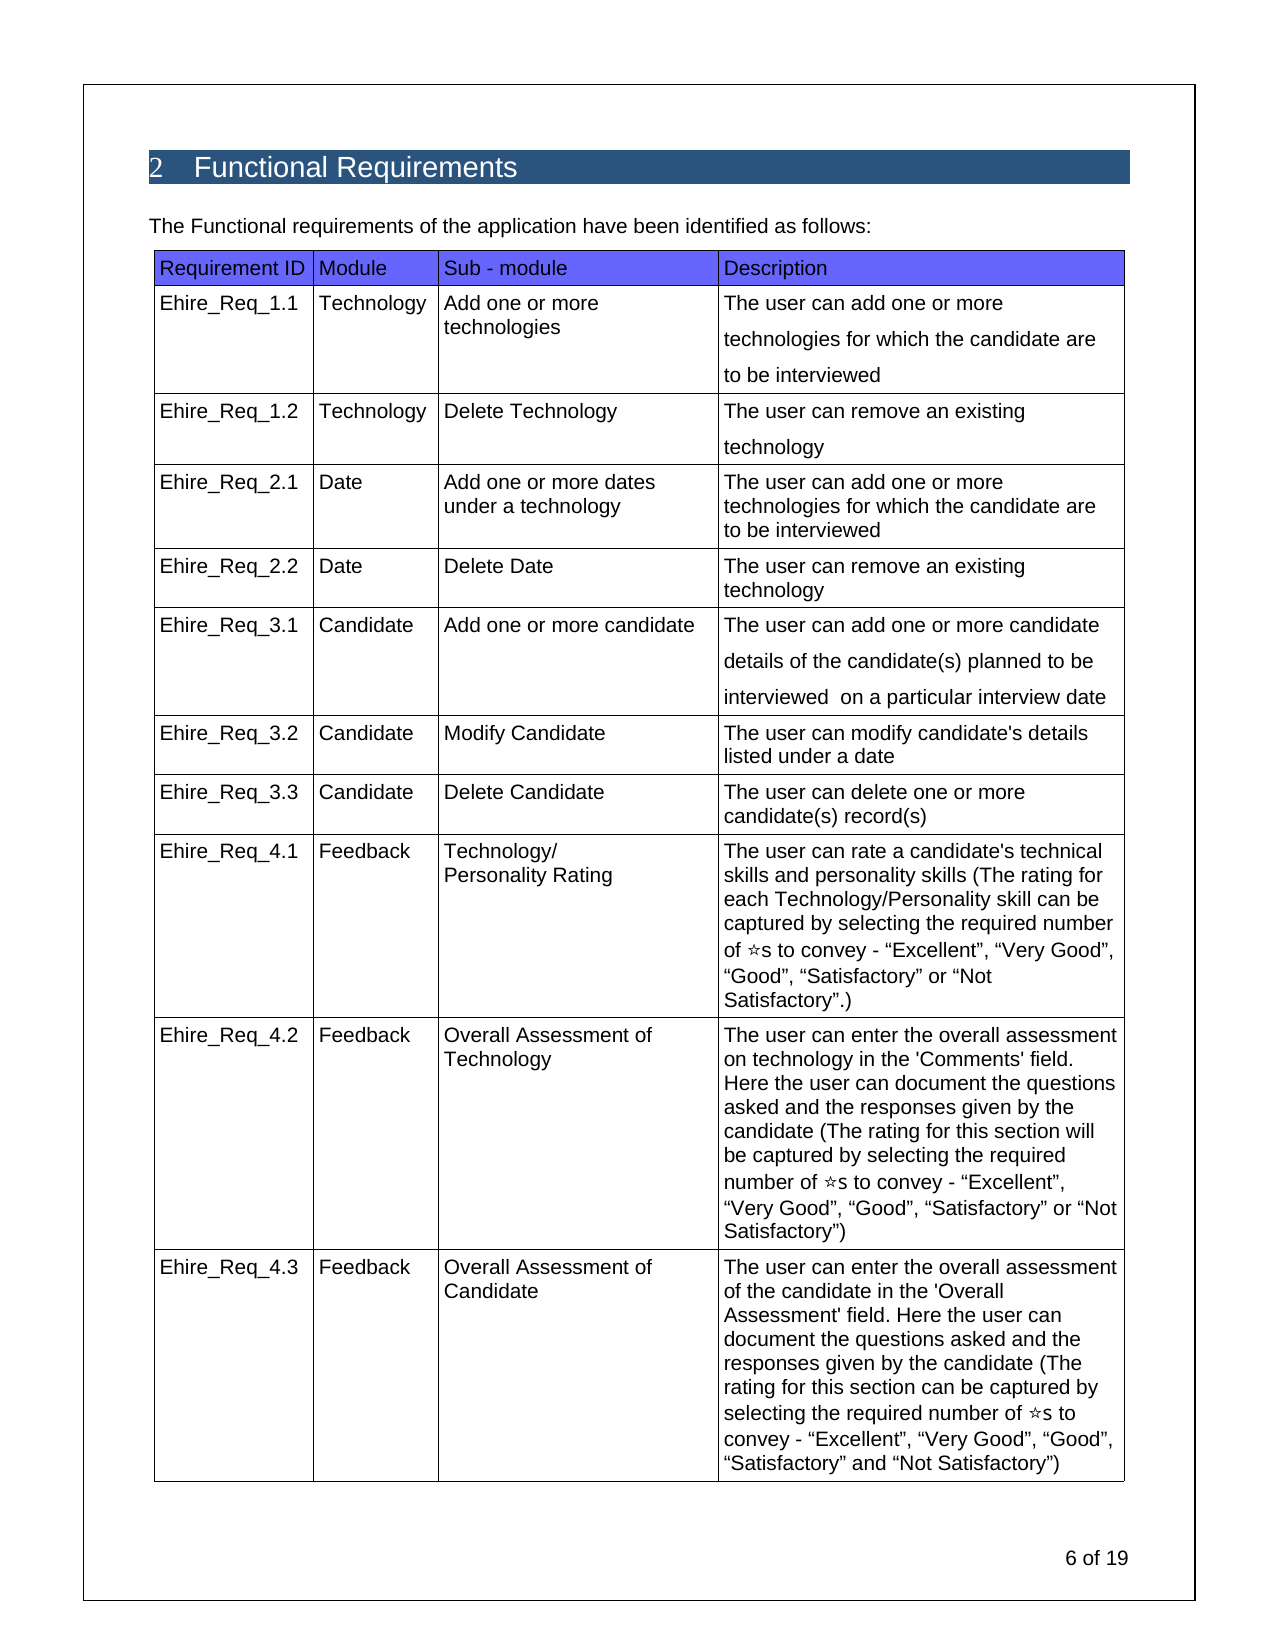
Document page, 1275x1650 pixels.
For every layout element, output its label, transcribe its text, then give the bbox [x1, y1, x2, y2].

table_cell Feedback [314, 1250, 438, 1481]
table_cell The user can delete one or more candidate(s) record(s) [719, 775, 1124, 833]
table_cell Ehire_Req_3.1 [155, 608, 313, 714]
table_cell Candidate [314, 775, 438, 833]
table_cell The user can remove an existing technology [719, 549, 1124, 607]
table_cell The user can modify candidate's details listed under a date [719, 716, 1124, 774]
table_cell Technology [314, 286, 438, 393]
table_cell The user can add one or more technologies for which the candidate are to be interviewed [719, 286, 1124, 393]
table_cell Overall Assessment of Candidate [439, 1250, 718, 1481]
subtitle Functional Requirements [149, 150, 1130, 184]
table_cell The user can enter the overall assessment on technology in the 'Comments' field. Here the user can document the questions asked and the responses given by the candidate (The rating for this section will be captured by selecting the required number of ⭐s to convey - “Excellent”, “Very Good”, “Good”, “Satisfactory” or “Not Satisfactory”) [719, 1018, 1124, 1249]
table_cell Candidate [314, 608, 438, 714]
table_cell Add one or more candidate [439, 608, 718, 714]
table_header Sub - module [439, 251, 718, 285]
table_cell Ehire_Req_4.3 [155, 1250, 313, 1481]
table_cell The user can rate a candidate's technical skills and personality skills (The rating for each Technology/Personality skill can be captured by selecting the required number of ⭐s to convey - “Excellent”, “Very Good”, “Good”, “Satisfactory” or “Not Satisfactory”.) [719, 835, 1124, 1017]
table_cell Ehire_Req_1.1 [155, 286, 313, 393]
table_cell Date [314, 465, 438, 548]
text The Functional requirements of the application have been identified as follows: [149, 214, 1066, 238]
table_cell Ehire_Req_2.2 [155, 549, 313, 607]
table_cell The user can add one or more candidate details of the candidate(s) planned to be interviewed on a particular interview date [719, 608, 1124, 714]
table_cell Candidate [314, 716, 438, 774]
table_cell The user can remove an existing technology [719, 394, 1124, 464]
table_cell Feedback [314, 835, 438, 1017]
table_cell Add one or more technologies [439, 286, 718, 393]
table_cell Add one or more dates under a technology [439, 465, 718, 548]
table_cell Modify Candidate [439, 716, 718, 774]
table_cell The user can enter the overall assessment of the candidate in the 'Overall Assessment' field. Here the user can document the questions asked and the responses given by the candidate (The rating for this section can be captured by selecting the required number of ⭐s to convey - “Excellent”, “Very Good”, “Good”, “Satisfactory” and “Not Satisfactory”) [719, 1250, 1124, 1481]
table_header Module [314, 251, 438, 285]
table_cell Overall Assessment of Technology [439, 1018, 718, 1249]
table_cell Delete Technology [439, 394, 718, 464]
table_cell Delete Date [439, 549, 718, 607]
table_cell Date [314, 549, 438, 607]
table_cell Delete Candidate [439, 775, 718, 833]
table_cell Ehire_Req_3.3 [155, 775, 313, 833]
table_cell Ehire_Req_2.1 [155, 465, 313, 548]
table_header Description [719, 251, 1124, 285]
table_cell Ehire_Req_4.2 [155, 1018, 313, 1249]
table_cell Ehire_Req_4.1 [155, 835, 313, 1017]
table_cell Ehire_Req_1.2 [155, 394, 313, 464]
table_cell Technology [314, 394, 438, 464]
table_cell The user can add one or more technologies for which the candidate are to be interviewed [719, 465, 1124, 548]
table_header Requirement ID [155, 251, 313, 285]
table_cell Technology/ Personality Rating [439, 835, 718, 1017]
table_cell Ehire_Req_3.2 [155, 716, 313, 774]
table_cell Feedback [314, 1018, 438, 1249]
